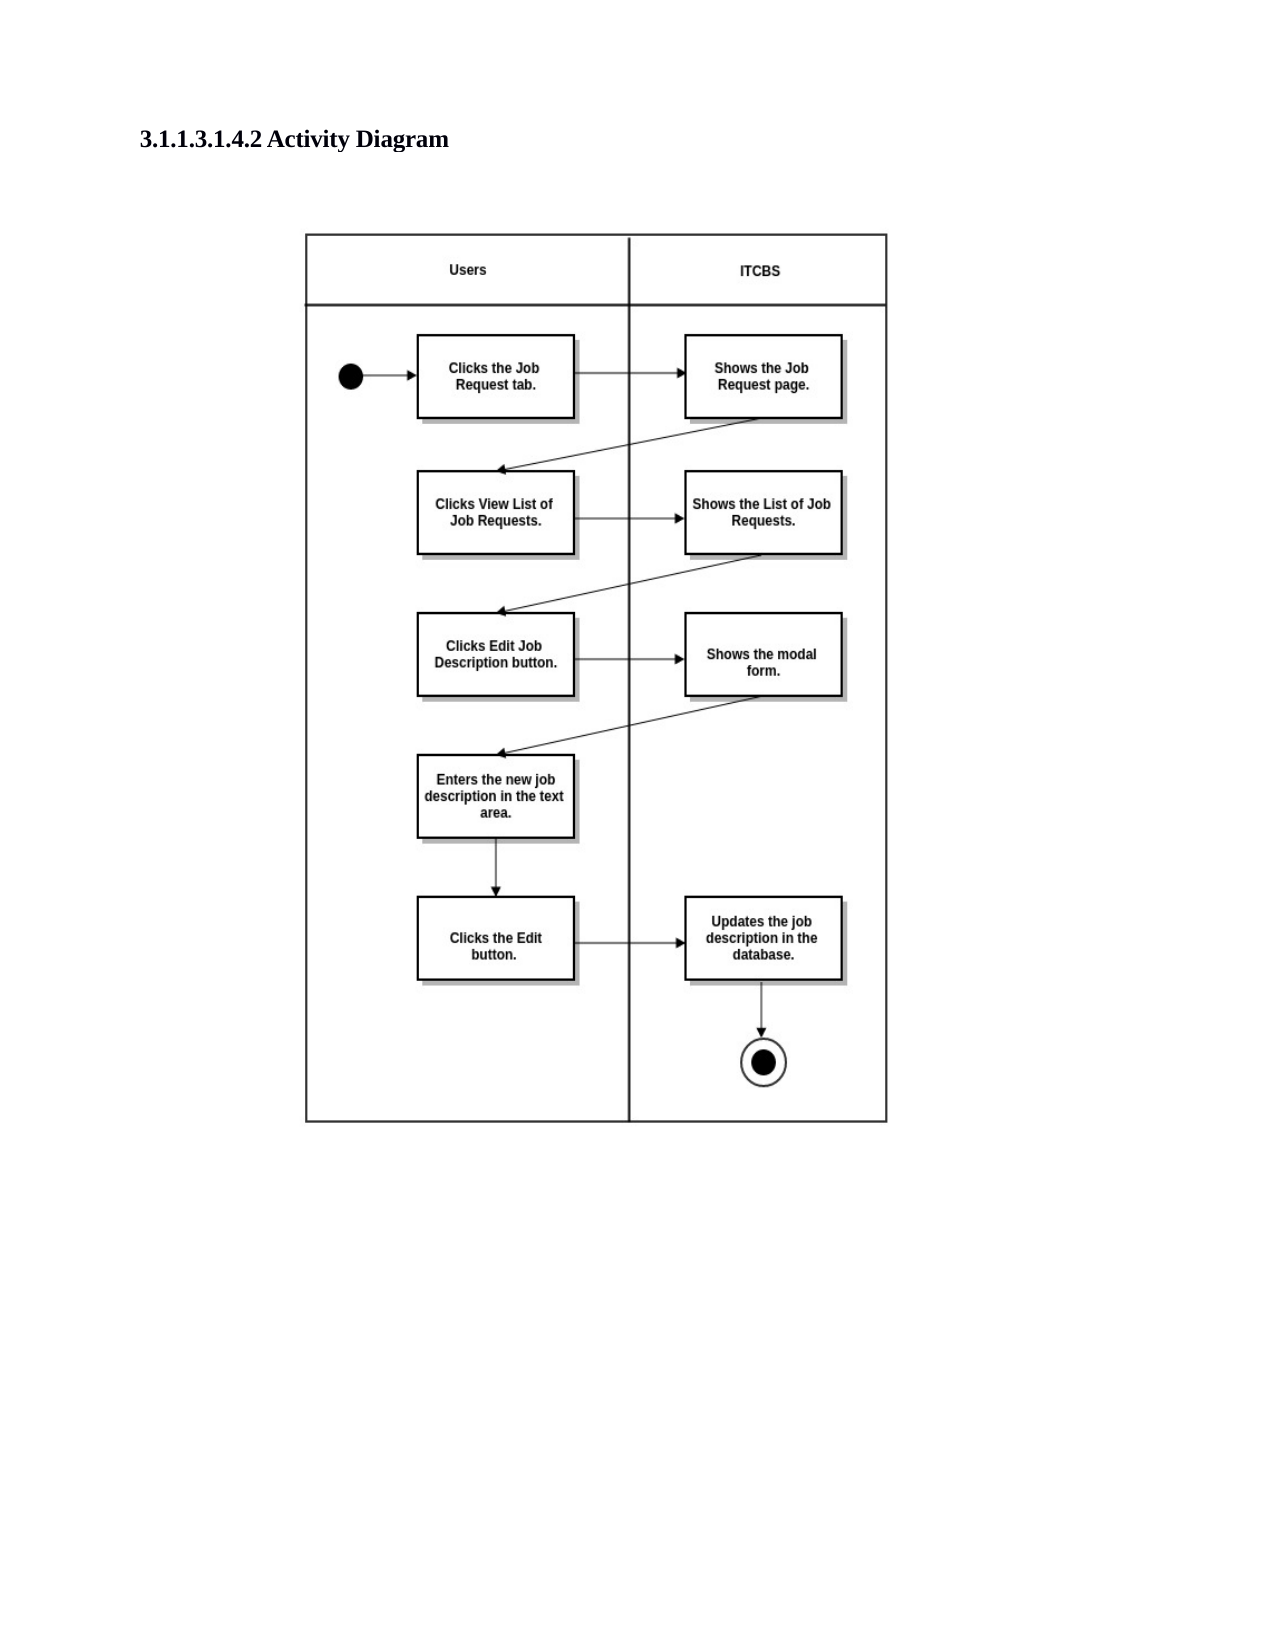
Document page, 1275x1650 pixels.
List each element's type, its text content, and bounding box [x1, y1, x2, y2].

picture [139, 152, 912, 1150]
text 3.1.1.3.1.4.2 Activity Diagram [139, 124, 1096, 1149]
